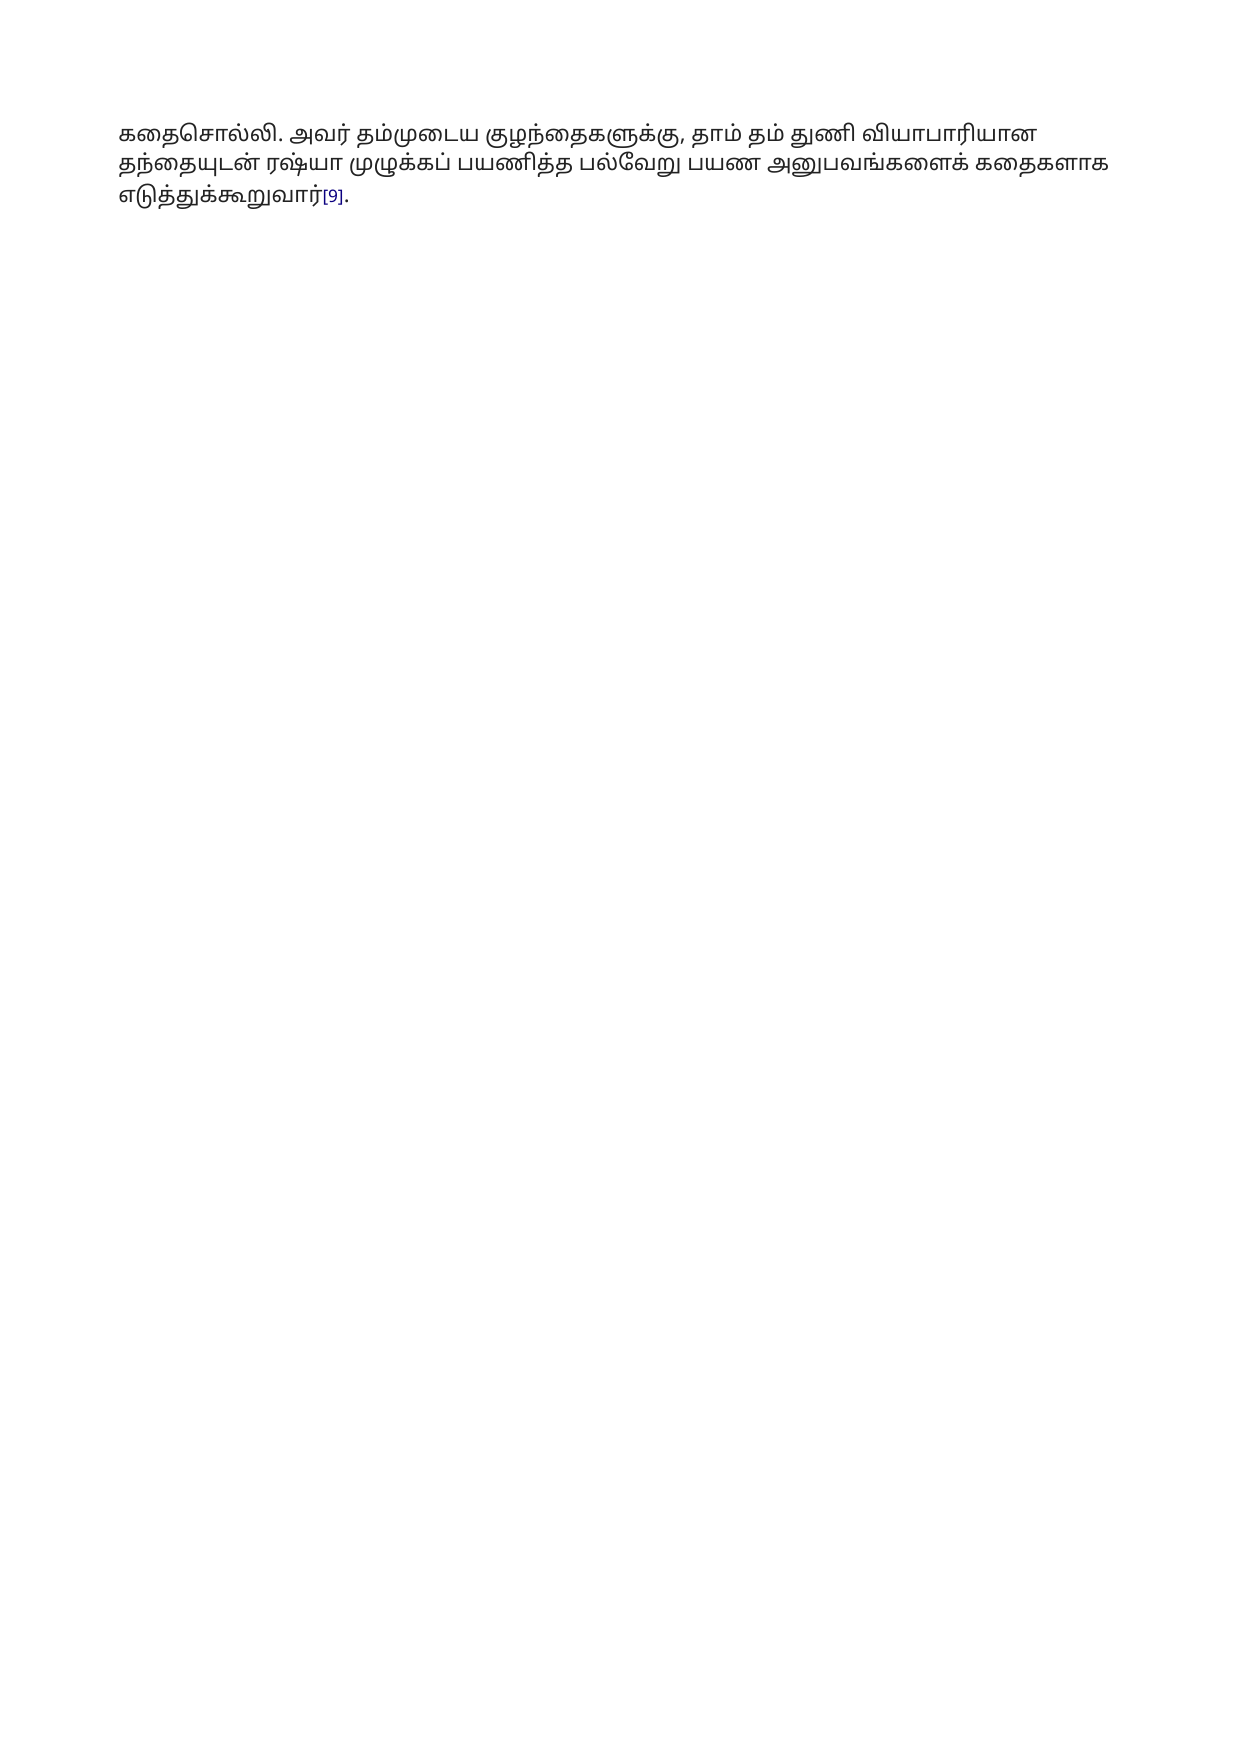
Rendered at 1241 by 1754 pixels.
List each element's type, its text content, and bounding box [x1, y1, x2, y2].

text கதைசொல்லி. அவர் தம்முடைய குழந்தைகளுக்கு, தாம் தம் துணி வியாபாரியான தந்தையுடன் ரஷ்யா முழுக்கப் பயணித்த பல்வேறு பயண அனுபவங்களைக் கதைகளாக எடுத்துக்கூறுவார்[9]. [118, 118, 1122, 211]
